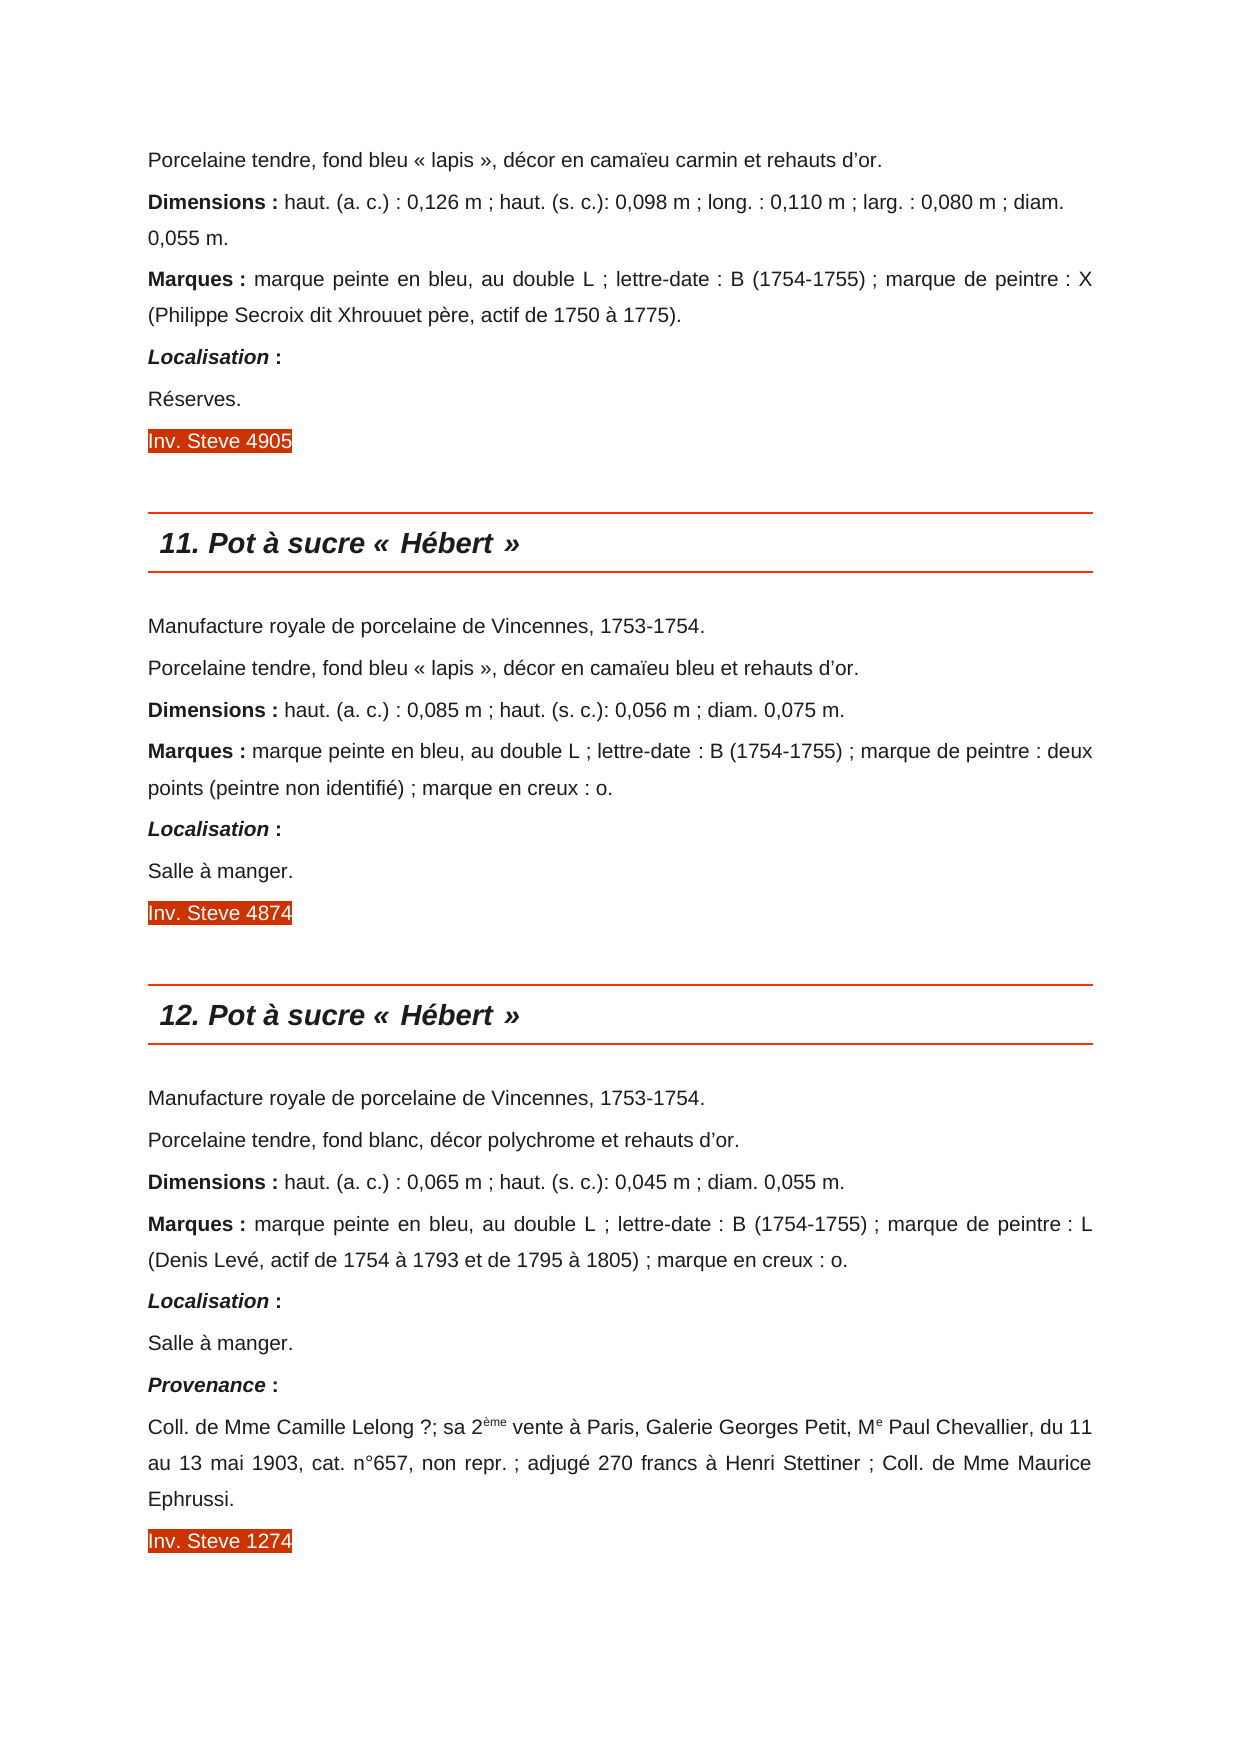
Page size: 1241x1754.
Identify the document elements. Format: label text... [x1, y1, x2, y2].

text Inv. Steve 1274 [292, 1529, 1093, 1553]
text Marques : marque peinte en bleu, au double L ; lettre-date : B (1754-1755) ; marque de peintre : X (Philippe Secroix dit Xhrouuet père, actif de 1750 à 1775). [148, 267, 1093, 327]
text Provenance : [148, 1373, 1093, 1397]
subtitle Pot à sucre « Hébert » [148, 986, 1093, 1043]
text Manufacture royale de porcelaine de Vincennes, 1753-1754. [148, 1086, 1093, 1110]
text Porcelaine tendre, fond bleu « lapis », décor en camaïeu carmin et rehauts d’or. [148, 148, 1093, 172]
text Dimensions : haut. (a. c.) : 0,085 m ; haut. (s. c.): 0,056 m ; diam. 0,075 m. [148, 697, 1093, 721]
text Marques : marque peinte en bleu, au double L ; lettre-date : B (1754-1755) ; marque de peintre : deux points (peintre non identifié) ; marque en creux : o. [148, 739, 1093, 799]
text Réserves. [148, 387, 1093, 411]
text Localisation : [148, 345, 1093, 369]
text Inv. Steve 4905 [292, 429, 1093, 453]
text Localisation : [148, 817, 1093, 841]
text Marques : marque peinte en bleu, au double L ; lettre-date : B (1754-1755) ; marque de peintre : L (Denis Levé, actif de 1754 à 1793 et de 1795 à 1805) ; marque en creux : o. [148, 1211, 1093, 1271]
text Salle à manger. [148, 1331, 1093, 1355]
subtitle Pot à sucre « Hébert » [148, 514, 1093, 571]
text Salle à manger. [148, 859, 1093, 883]
text Dimensions : haut. (a. c.) : 0,126 m ; haut. (s. c.): 0,098 m ; long. : 0,110 m ; larg. : 0,080 m ; diam. 0,055 m. [148, 189, 1093, 249]
text Porcelaine tendre, fond bleu « lapis », décor en camaïeu bleu et rehauts d’or. [148, 656, 1093, 679]
text Porcelaine tendre, fond blanc, décor polychrome et rehauts d’or. [148, 1128, 1093, 1152]
text Localisation : [148, 1289, 1093, 1313]
text Dimensions : haut. (a. c.) : 0,065 m ; haut. (s. c.): 0,045 m ; diam. 0,055 m. [148, 1169, 1093, 1193]
text Inv. Steve 4874 [292, 901, 1093, 925]
text Manufacture royale de porcelaine de Vincennes, 1753-1754. [148, 614, 1093, 638]
text Coll. de Mme Camille Lelong ?; sa 2ème vente à Paris, Galerie Georges Petit, Me Paul Chevallier, du 11 au 13 mai 1903, cat. n°657, non repr. ; adjugé 270 francs à Henri Stettiner ; Coll. de Mme Maurice Ephrussi. [148, 1415, 1093, 1511]
